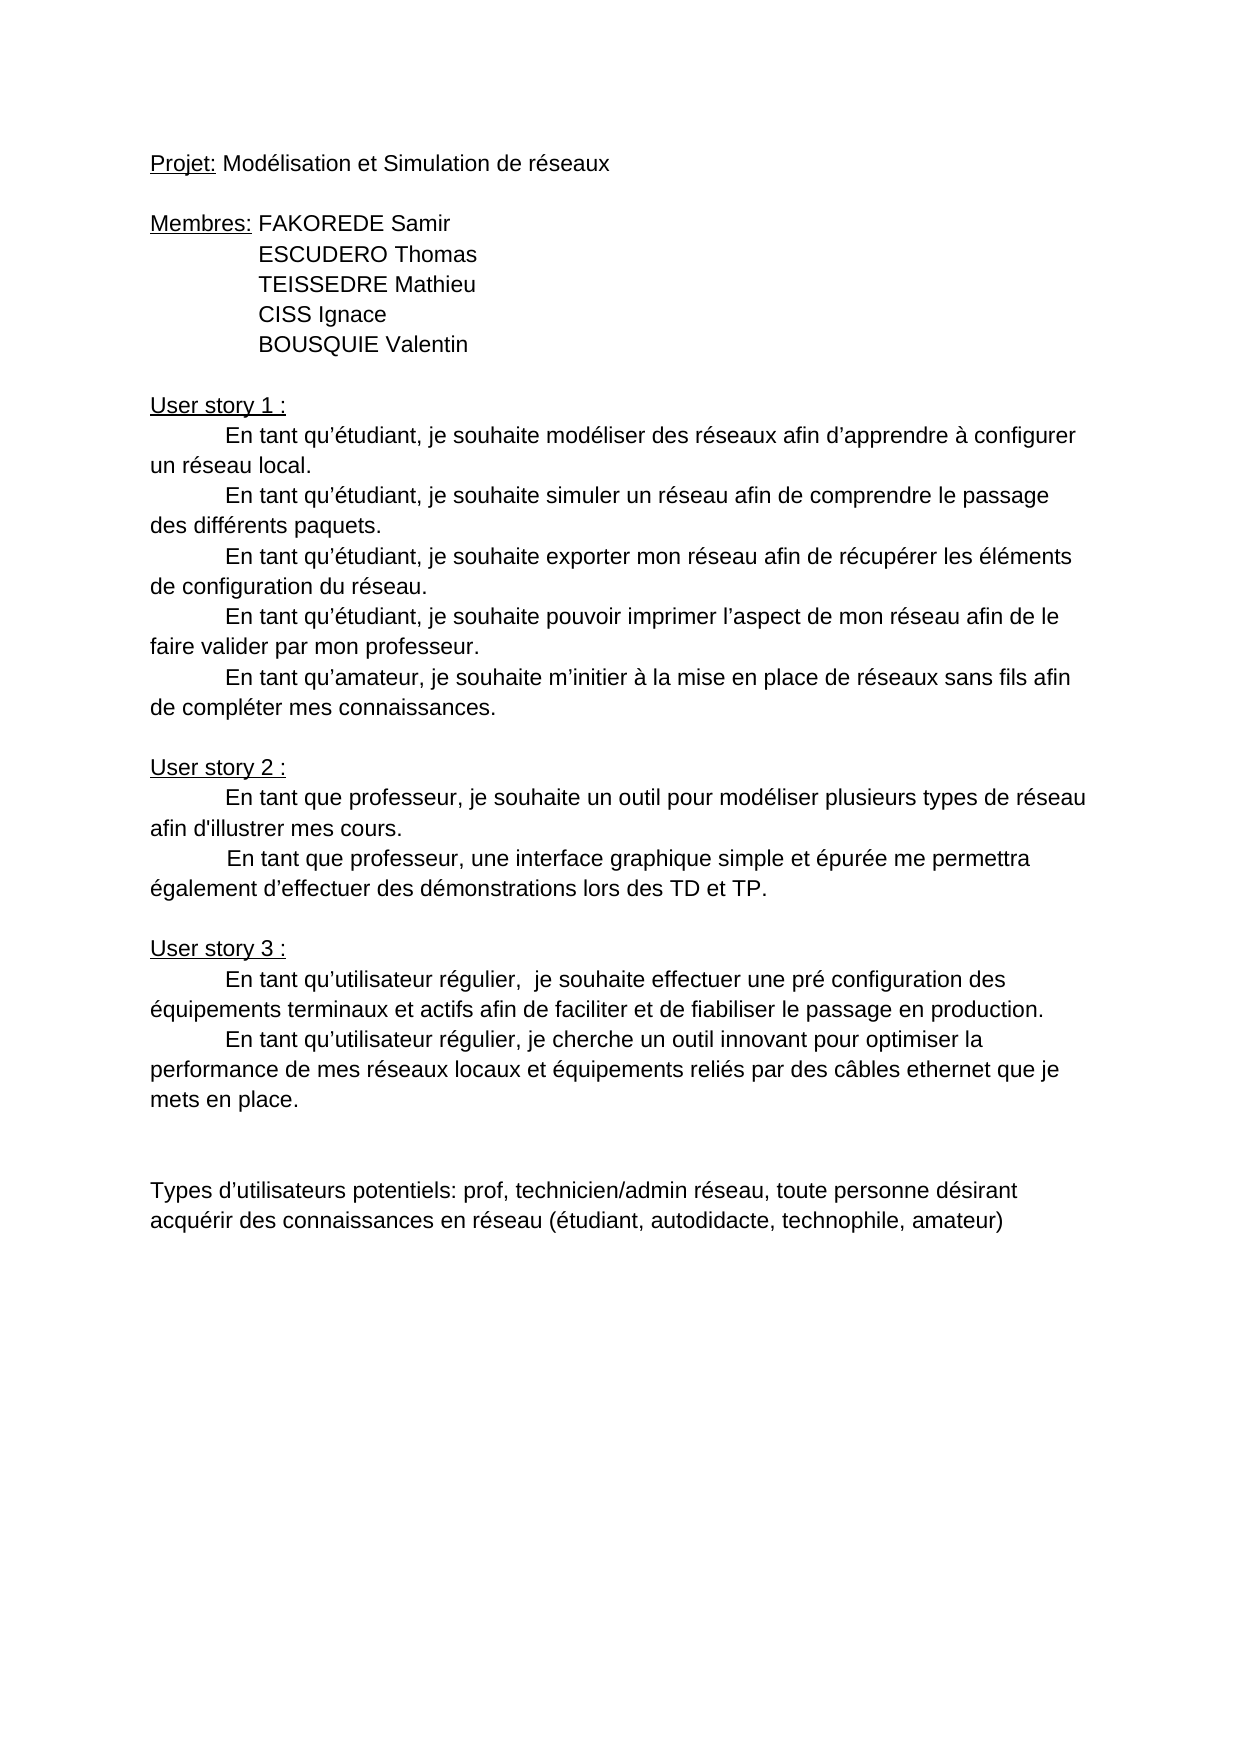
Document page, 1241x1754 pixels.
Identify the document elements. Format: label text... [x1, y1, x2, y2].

text User story 3 : [150, 935, 1090, 962]
text User story 2 : [150, 754, 1090, 781]
text ESCUDERO Thomas [150, 241, 1090, 267]
text En tant que professeur, une interface graphique simple et épurée me permettra également d’effectuer des démonstrations lors des TD et TP. [150, 845, 1090, 901]
text BOUSQUIE Valentin [150, 331, 1090, 358]
text En tant qu’utilisateur régulier, je cherche un outil innovant pour optimiser la performance de mes réseaux locaux et équipements reliés par des câbles ethernet que je mets en place. [150, 1026, 1090, 1113]
text CISS Ignace [150, 301, 1090, 327]
text En tant que professeur, je souhaite un outil pour modéliser plusieurs types de réseau afin d'illustrer mes cours. [150, 784, 1090, 841]
text En tant qu’étudiant, je souhaite exporter mon réseau afin de récupérer les éléments de configuration du réseau. [150, 543, 1090, 599]
text User story 1 : [150, 392, 1090, 418]
text En tant qu’amateur, je souhaite m’initier à la mise en place de réseaux sans fils afin de compléter mes connaissances. [150, 663, 1090, 720]
text Membres: FAKOREDE Samir [150, 210, 1090, 237]
text En tant qu’étudiant, je souhaite pouvoir imprimer l’aspect de mon réseau afin de le faire valider par mon professeur. [150, 603, 1090, 660]
text En tant qu’étudiant, je souhaite simuler un réseau afin de comprendre le passage des différents paquets. [150, 482, 1090, 539]
text TEISSEDRE Mathieu [150, 271, 1090, 297]
text Types d’utilisateurs potentiels: prof, technicien/admin réseau, toute personne désirant acquérir des connaissances en réseau (étudiant, autodidacte, technophile, amateur) [150, 1177, 1090, 1234]
text Projet: Modélisation et Simulation de réseaux [150, 150, 1090, 176]
text En tant qu’étudiant, je souhaite modéliser des réseaux afin d’apprendre à configurer un réseau local. [150, 422, 1090, 478]
text En tant qu’utilisateur régulier, je souhaite effectuer une pré configuration des équipements terminaux et actifs afin de faciliter et de fiabiliser le passage en production. [150, 966, 1090, 1022]
